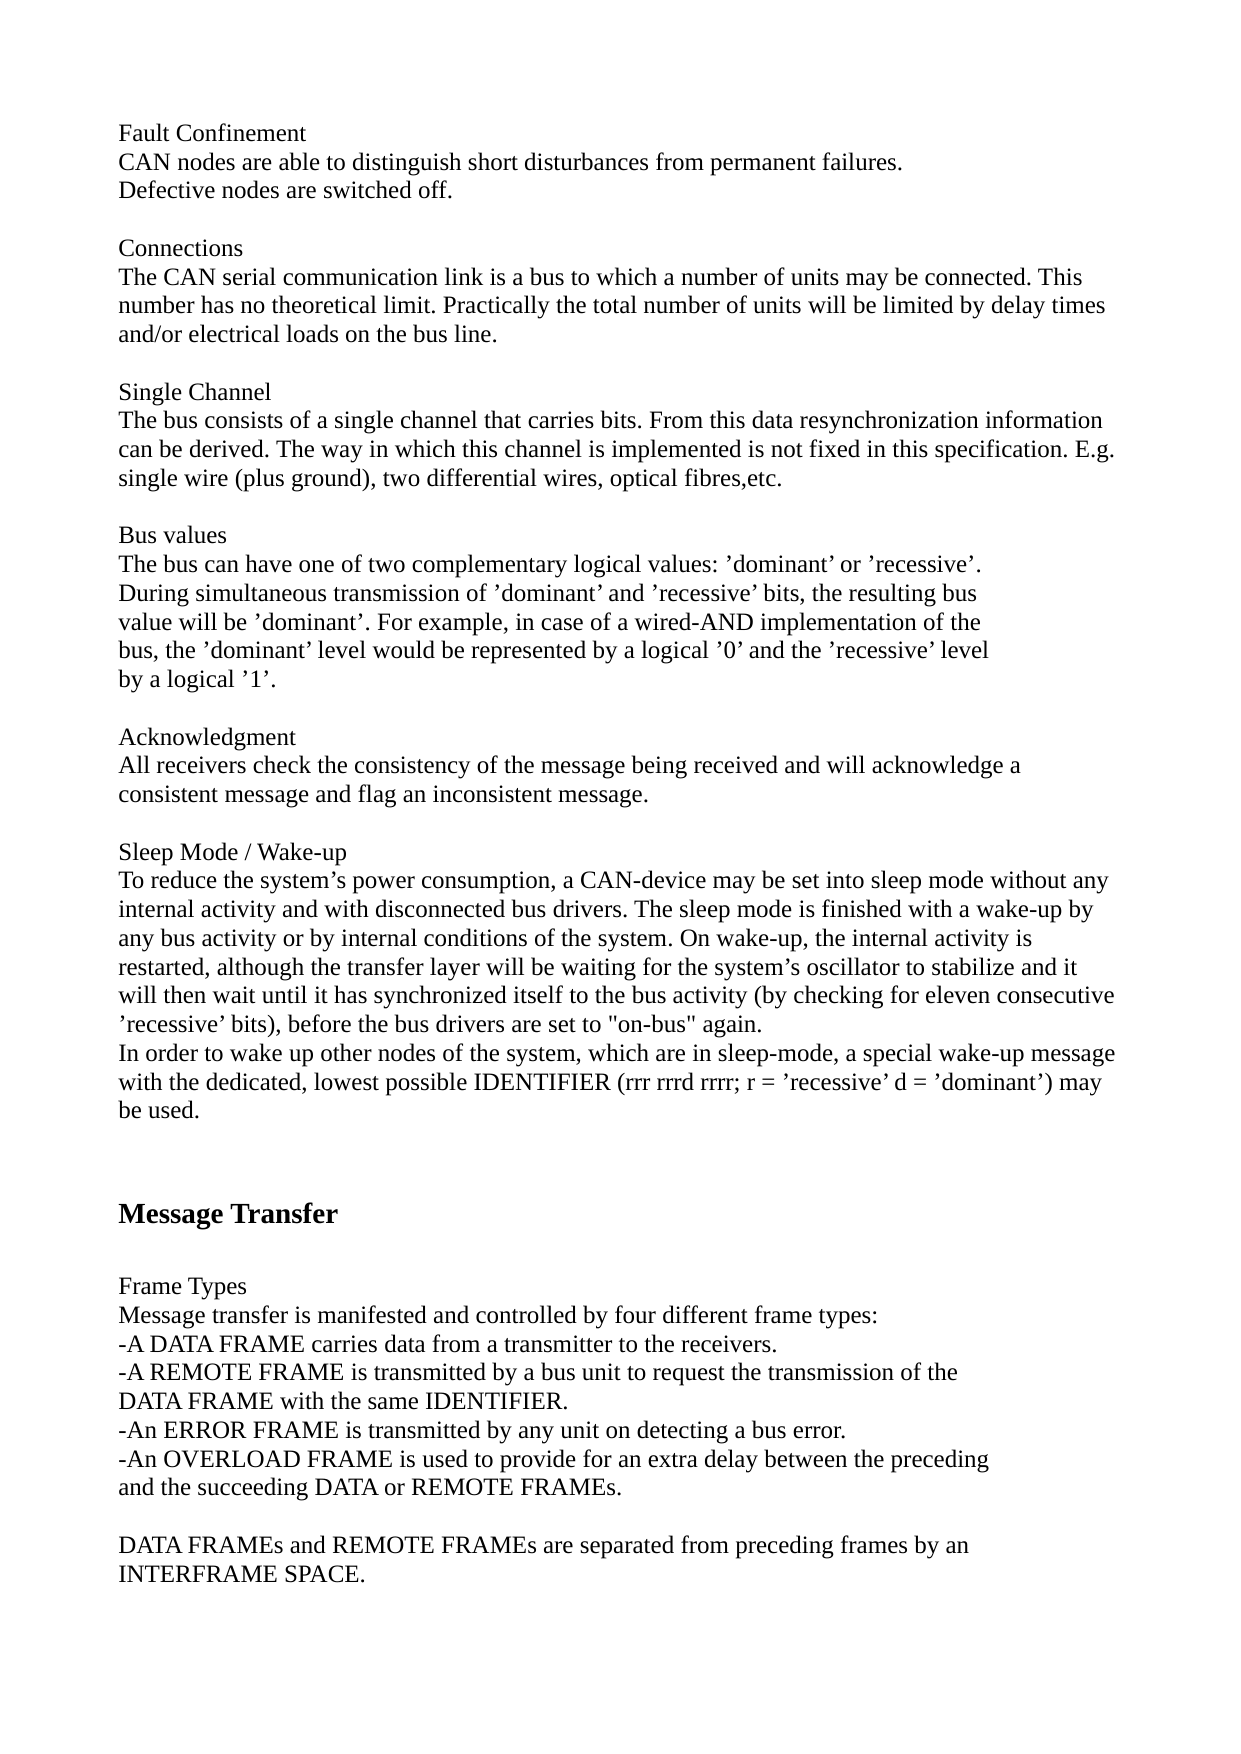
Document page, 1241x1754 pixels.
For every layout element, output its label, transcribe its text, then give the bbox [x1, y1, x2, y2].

text by a logical ’1’. [118, 664, 1122, 693]
text bus, the ’dominant’ level would be represented by a logical ’0’ and the ’recessive’ level [118, 636, 1122, 664]
text Acknowledgment [118, 722, 1122, 751]
text During simultaneous transmission of ’dominant’ and ’recessive’ bits, the resulting bus [118, 578, 1122, 607]
text Defective nodes are switched off. [118, 176, 1122, 204]
text DATA FRAME with the same IDENTIFIER. [118, 1386, 1122, 1415]
text -An ERROR FRAME is transmitted by any unit on detecting a bus error. [118, 1415, 1122, 1444]
text DATA FRAMEs and REMOTE FRAMEs are separated from preceding frames by an [118, 1530, 1122, 1559]
text Single Channel [118, 377, 1122, 406]
text All receivers check the consistency of the message being received and will acknowledge a consistent message and flag an inconsistent message. [118, 751, 1122, 808]
text Frame Types [118, 1271, 1122, 1300]
subtitle Message Transfer [118, 1196, 1122, 1230]
text INTERFRAME SPACE. [118, 1559, 1122, 1587]
text Fault Confinement [118, 118, 1122, 147]
text value will be ’dominant’. For example, in case of a wired-AND implementation of the [118, 607, 1122, 636]
text -A DATA FRAME carries data from a transmitter to the receivers. [118, 1329, 1122, 1357]
text The bus consists of a single channel that carries bits. From this data resynchronization information can be derived. The way in which this channel is implemented is not fixed in this specification. E.g. single wire (plus ground), two differential wires, optical fibres,etc. [118, 406, 1122, 492]
text -A REMOTE FRAME is transmitted by a bus unit to request the transmission of the [118, 1357, 1122, 1386]
text To reduce the system’s power consumption, a CAN-device may be set into sleep mode without any internal activity and with disconnected bus drivers. The sleep mode is finished with a wake-up by any bus activity or by internal conditions of the system. On wake-up, the internal activity is restarted, although the transfer layer will be waiting for the system’s oscillator to stabilize and it will then wait until it has synchronized itself to the bus activity (by checking for eleven consecutive ’recessive’ bits), before the bus drivers are set to "on-bus" again. [118, 866, 1122, 1038]
text and the succeeding DATA or REMOTE FRAMEs. [118, 1472, 1122, 1501]
text -An OVERLOAD FRAME is used to provide for an extra delay between the preceding [118, 1444, 1122, 1472]
text The bus can have one of two complementary logical values: ’dominant’ or ’recessive’. [118, 549, 1122, 578]
text Message transfer is manifested and controlled by four different frame types: [118, 1300, 1122, 1329]
text Connections [118, 233, 1122, 262]
text The CAN serial communication link is a bus to which a number of units may be connected. This number has no theoretical limit. Practically the total number of units will be limited by delay times and/or electrical loads on the bus line. [118, 262, 1122, 348]
text Sleep Mode / Wake-up [118, 837, 1122, 866]
text In order to wake up other nodes of the system, which are in sleep-mode, a special wake-up message with the dedicated, lowest possible IDENTIFIER (rrr rrrd rrrr; r = ’recessive’ d = ’dominant’) may be used. [118, 1038, 1122, 1124]
text Bus values [118, 521, 1122, 549]
text CAN nodes are able to distinguish short disturbances from permanent failures. [118, 147, 1122, 176]
